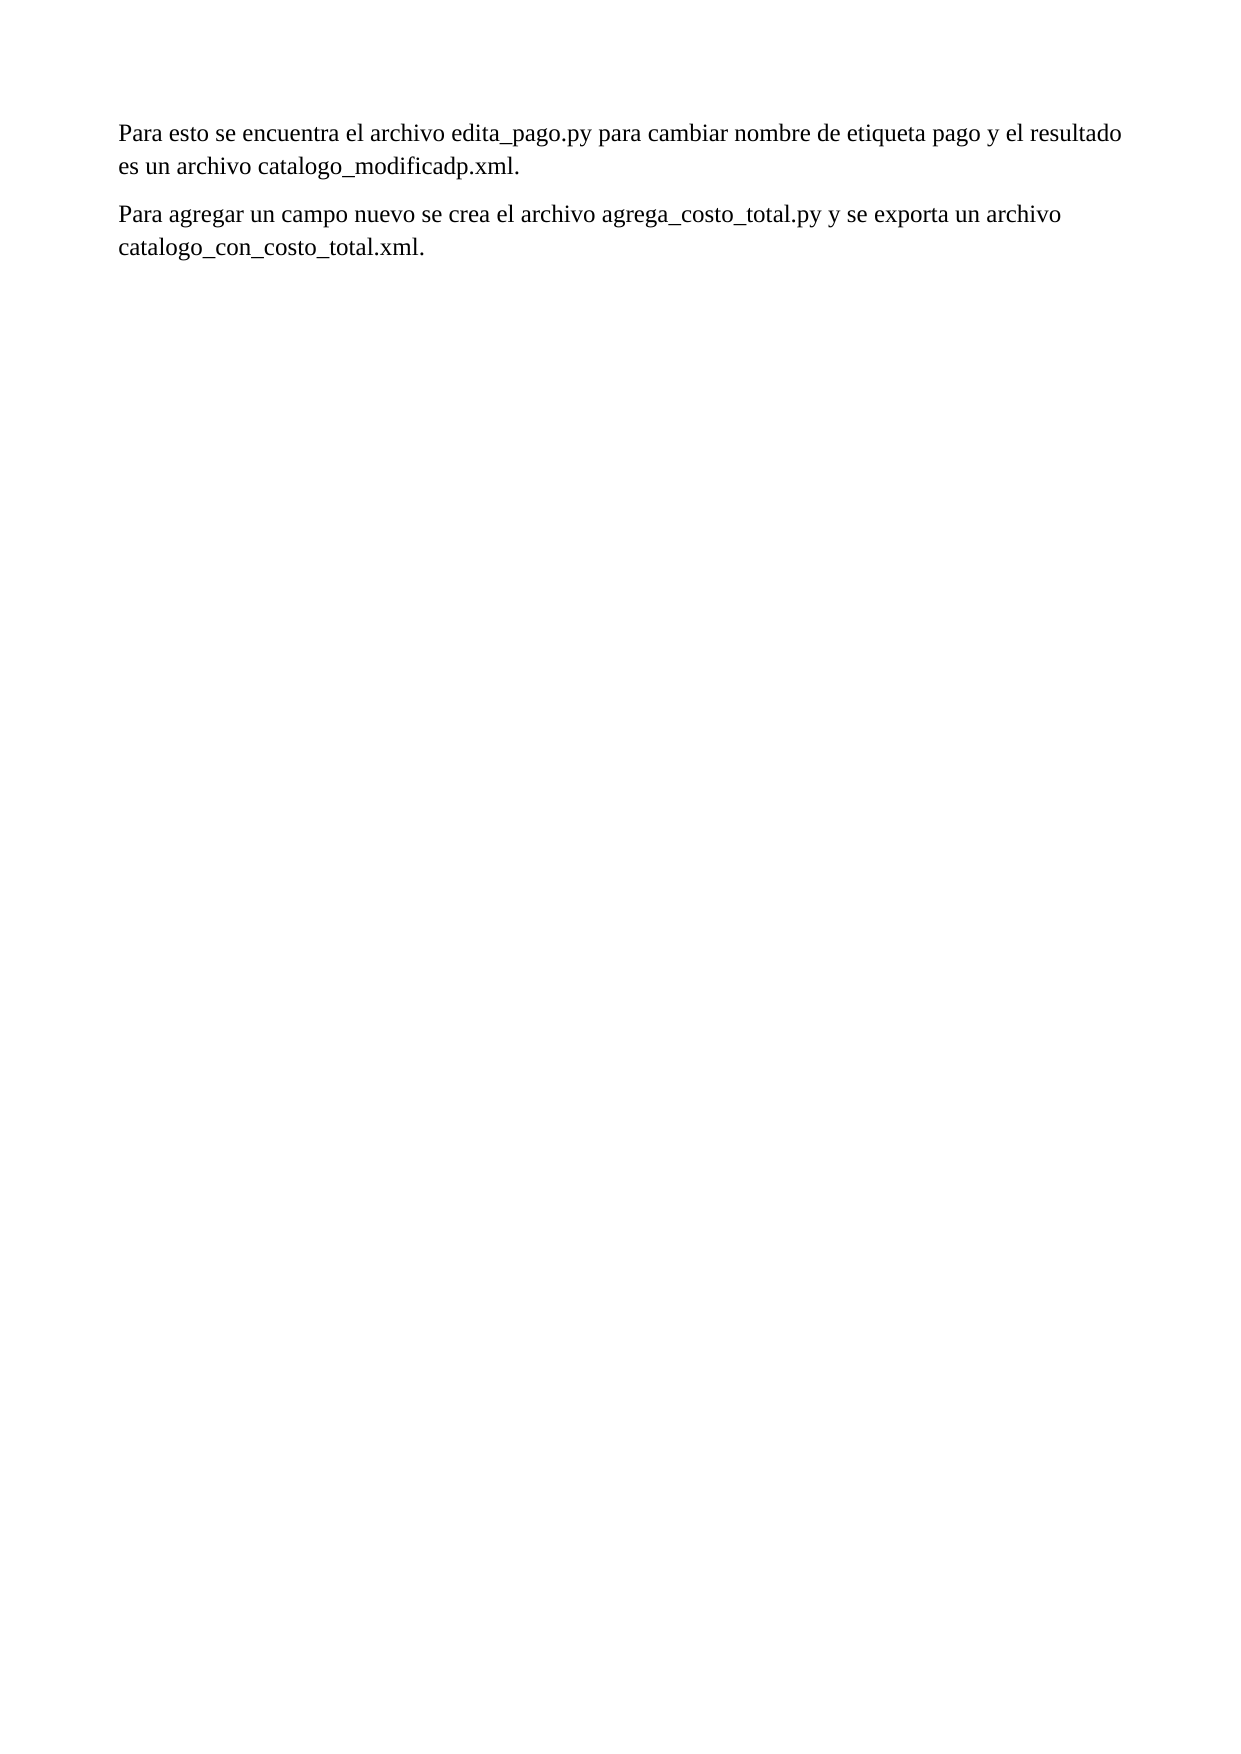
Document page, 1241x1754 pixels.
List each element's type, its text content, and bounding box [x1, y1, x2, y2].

text Para esto se encuentra el archivo edita_pago.py para cambiar nombre de etiqueta pago y el resultado es un archivo catalogo_modificadp.xml. [118, 118, 1122, 180]
text Para agregar un campo nuevo se crea el archivo agrega_costo_total.py y se exporta un archivo catalogo_con_costo_total.xml. [118, 199, 1122, 261]
